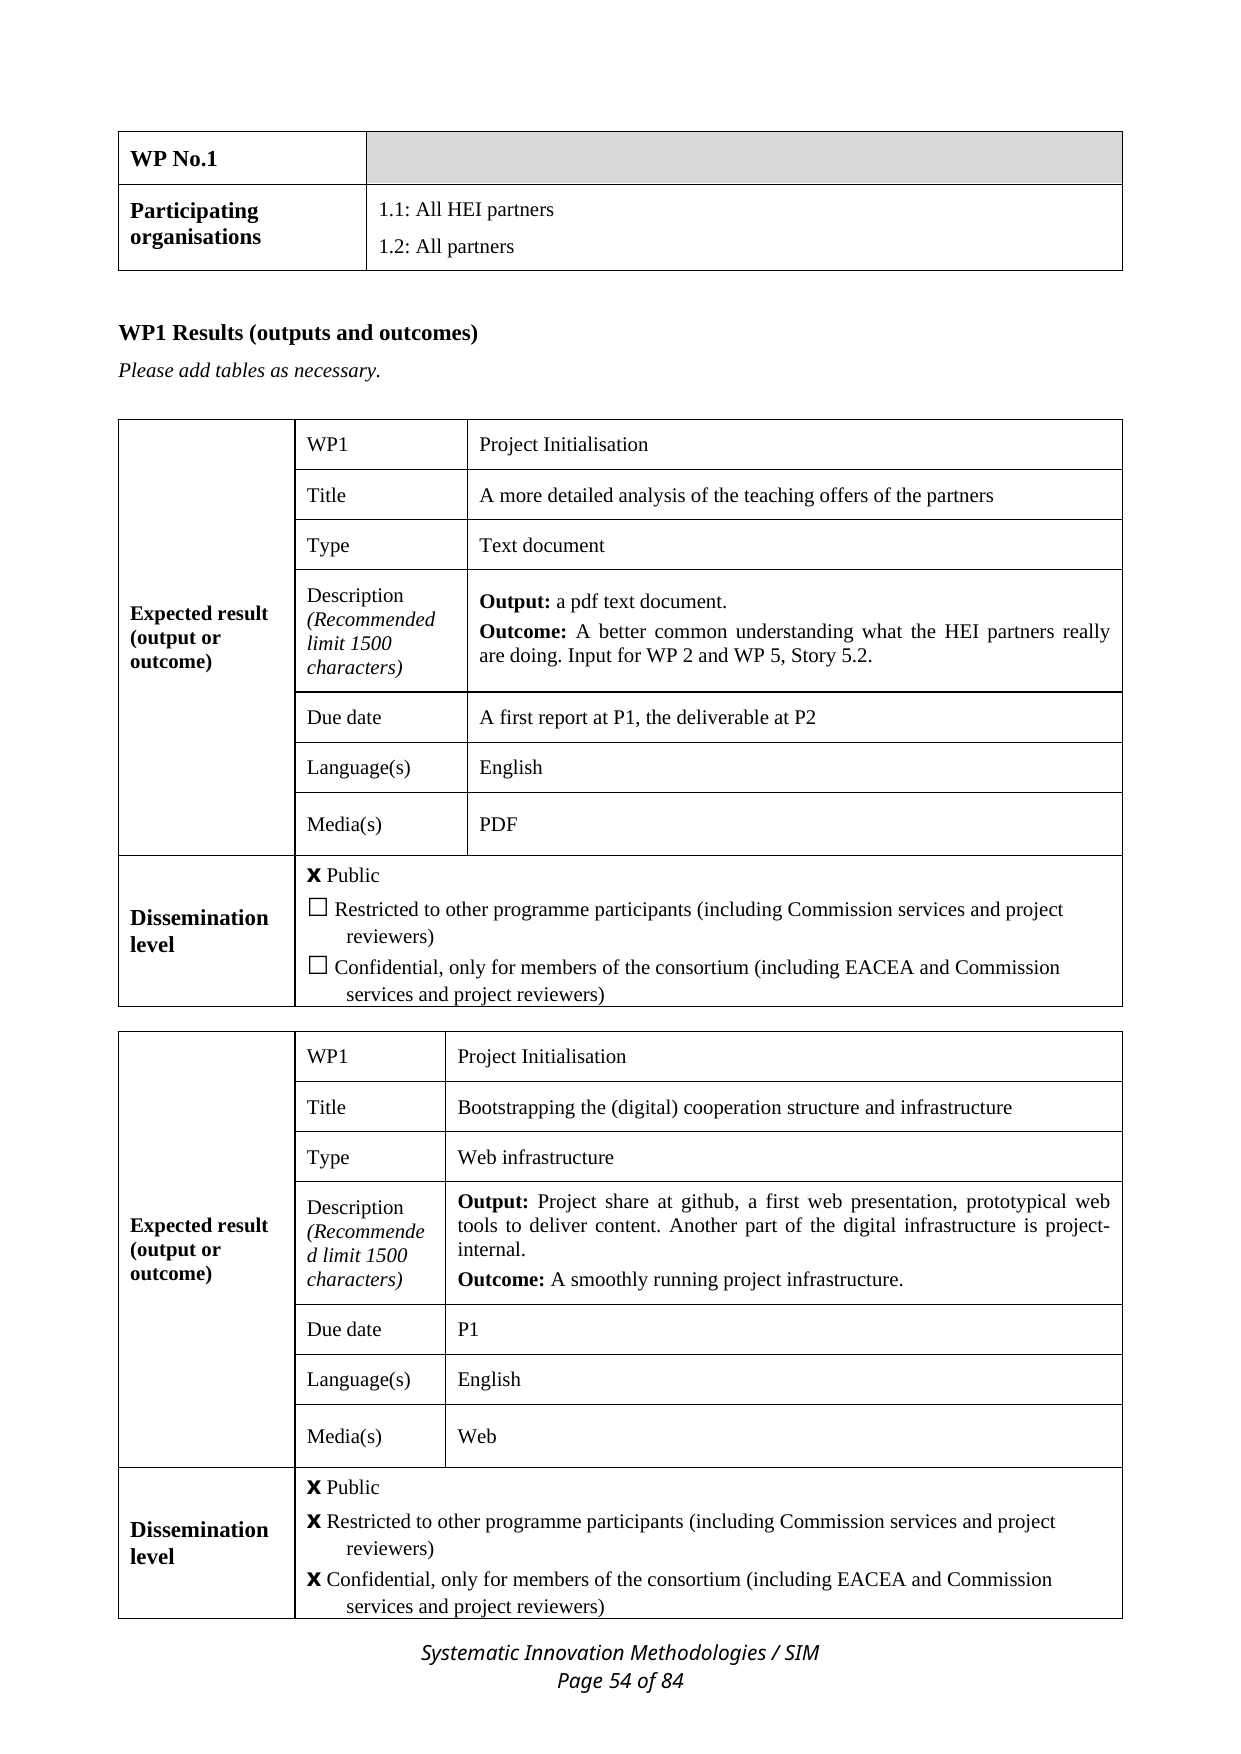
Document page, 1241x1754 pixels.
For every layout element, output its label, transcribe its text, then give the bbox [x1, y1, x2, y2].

table_cell Type [296, 1132, 445, 1181]
table_cell Output: a pdf text document. Outcome: A better common understanding what the HEI partners really are doing. Input for WP 2 and WP 5, Story 5.2. [468, 570, 1122, 691]
table_header Expected result (output or outcome) [119, 1032, 294, 1467]
table_cell English [468, 743, 1122, 792]
table_cell A more detailed analysis of the teaching offers of the partners [468, 470, 1122, 519]
table_header Project Initialisation [468, 420, 1122, 469]
table_header Project Initialisation [446, 1032, 1122, 1081]
table_cell Description (Recommended limit 1500 characters) [296, 570, 467, 691]
table_header WP1 [296, 420, 467, 469]
table_cell 1.1: All HEI partners 1.2: All partners [367, 185, 1122, 270]
table_cell Title [296, 470, 467, 519]
table_cell A first report at P1, the deliverable at P2 [468, 693, 1122, 742]
table_cell Output: Project share at github, a first web presentation, prototypical web tools to deliver content. Another part of the digital infrastructure is project-internal. Outcome: A smoothly running project infrastructure. [446, 1182, 1122, 1303]
table_cell Due date [296, 693, 467, 742]
table_cell PDF [468, 793, 1122, 854]
table_cell P1 [446, 1305, 1122, 1354]
table_cell Media(s) [296, 793, 467, 854]
table_header WP1 [296, 1032, 445, 1081]
table_cell Media(s) [296, 1405, 445, 1467]
table_cell Description (Recommended limit 1500 characters) [296, 1182, 445, 1303]
table_cell Bootstrapping the (digital) cooperation structure and infrastructure [446, 1082, 1122, 1131]
table_cell Due date [296, 1305, 445, 1354]
table_cell Web infrastructure [446, 1132, 1122, 1181]
text Please add tables as necessary. [118, 358, 1122, 382]
table_cell Web [446, 1405, 1122, 1467]
table_cell Text document [468, 520, 1122, 569]
table_header [367, 132, 1122, 183]
table_header WP No.1 [119, 132, 366, 183]
table_cell Participating organisations [119, 185, 366, 270]
table_cell Type [296, 520, 467, 569]
table_cell x Public ☐ Restricted to other programme participants (including Commission services and project reviewers) ☐ Confidential, only for members of the consortium (including EACEA and Commission services and project reviewers) [296, 856, 1122, 1006]
text WP1 Results (outputs and outcomes) [118, 319, 1122, 346]
table_cell Dissemination level [119, 856, 294, 1006]
table_cell x Public x Restricted to other programme participants (including Commission services and project reviewers) x Confidential, only for members of the consortium (including EACEA and Commission services and project reviewers) [296, 1468, 1122, 1618]
table_header Expected result (output or outcome) [119, 420, 294, 854]
table_cell English [446, 1355, 1122, 1404]
table_cell Dissemination level [119, 1468, 294, 1618]
table_cell Language(s) [296, 1355, 445, 1404]
table_cell Title [296, 1082, 445, 1131]
table_cell Language(s) [296, 743, 467, 792]
